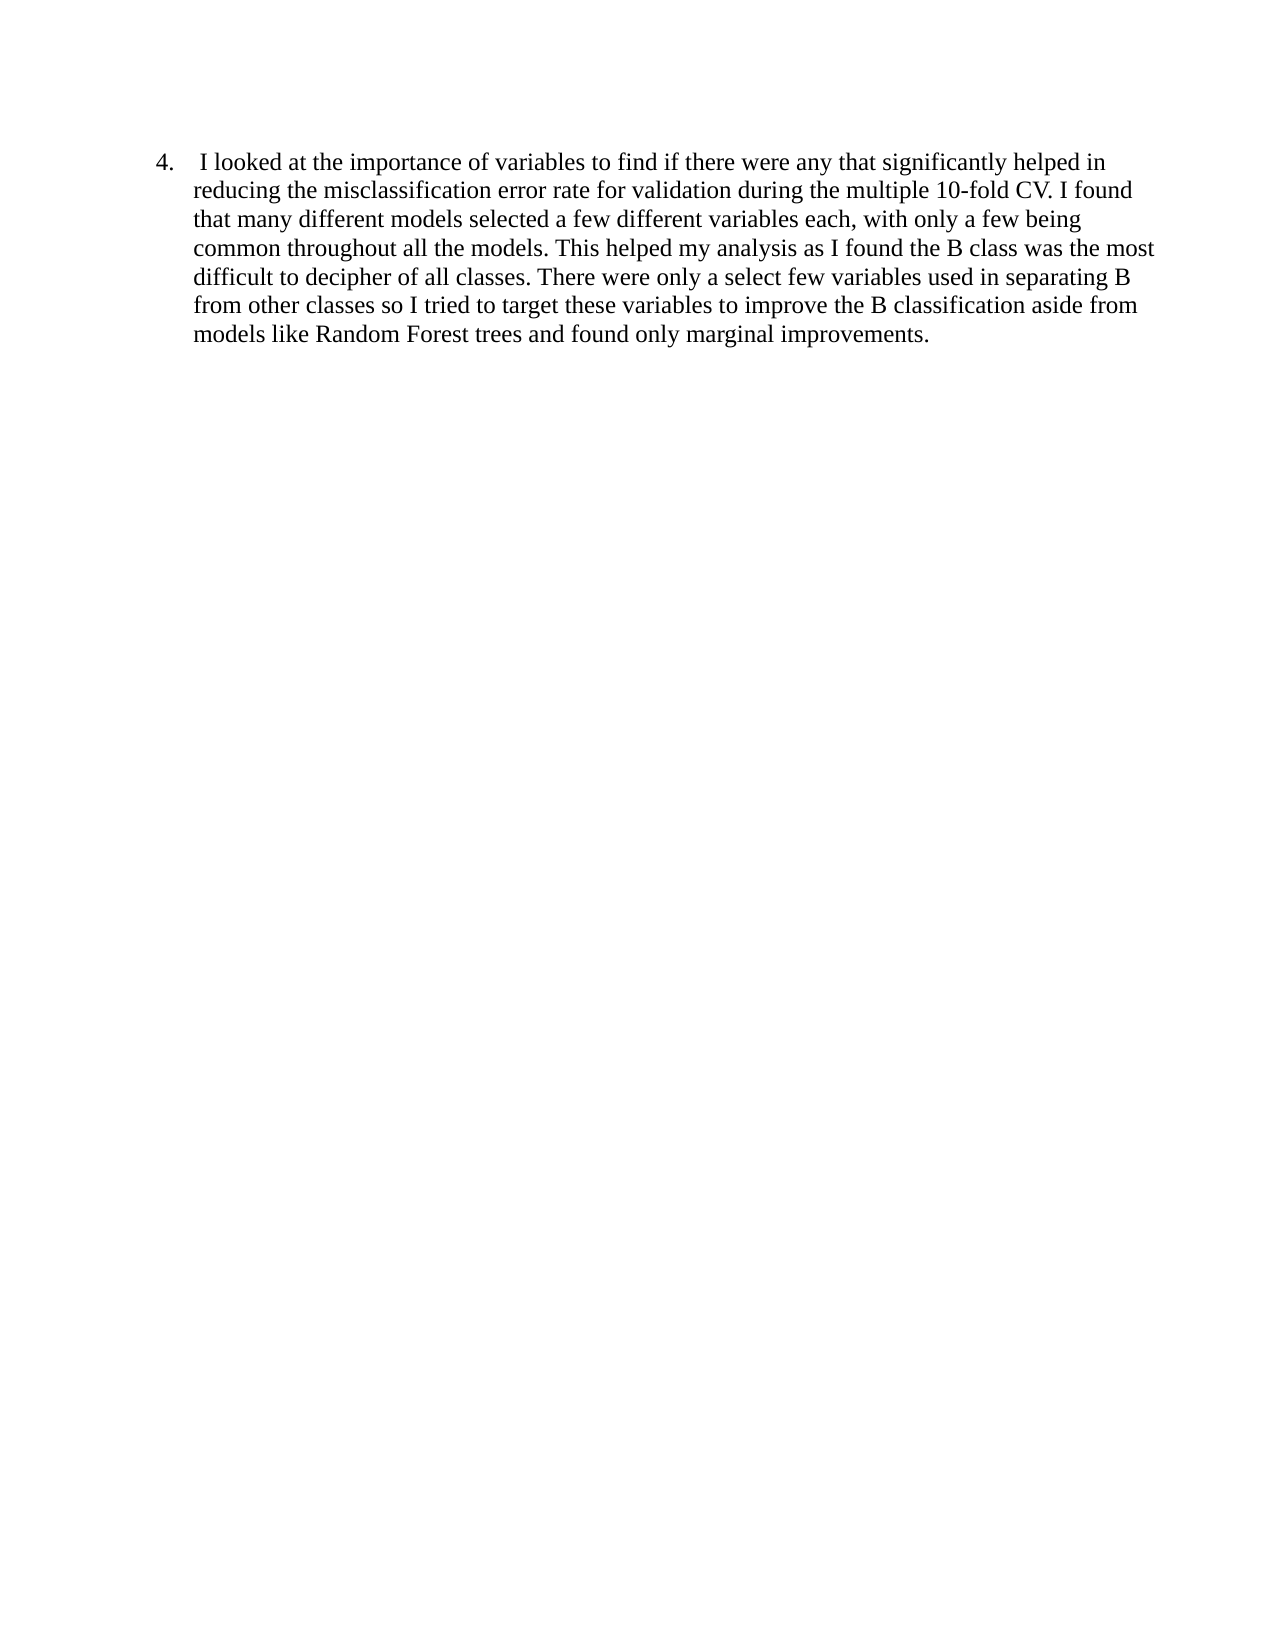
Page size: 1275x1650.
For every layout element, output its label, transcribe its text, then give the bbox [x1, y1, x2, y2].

list I looked at the importance of variables to find if there were any that significantly helped in reducing the misclassification error rate for validation during the multiple 10-fold CV. I found that many different models selected a few different variables each, with only a few being common throughout all the models. This helped my analysis as I found the B class was the most difficult to decipher of all classes. There were only a select few variables used in separating B from other classes so I tried to target these variables to improve the B classification aside from models like Random Forest trees and found only marginal improvements. [156, 147, 1157, 348]
